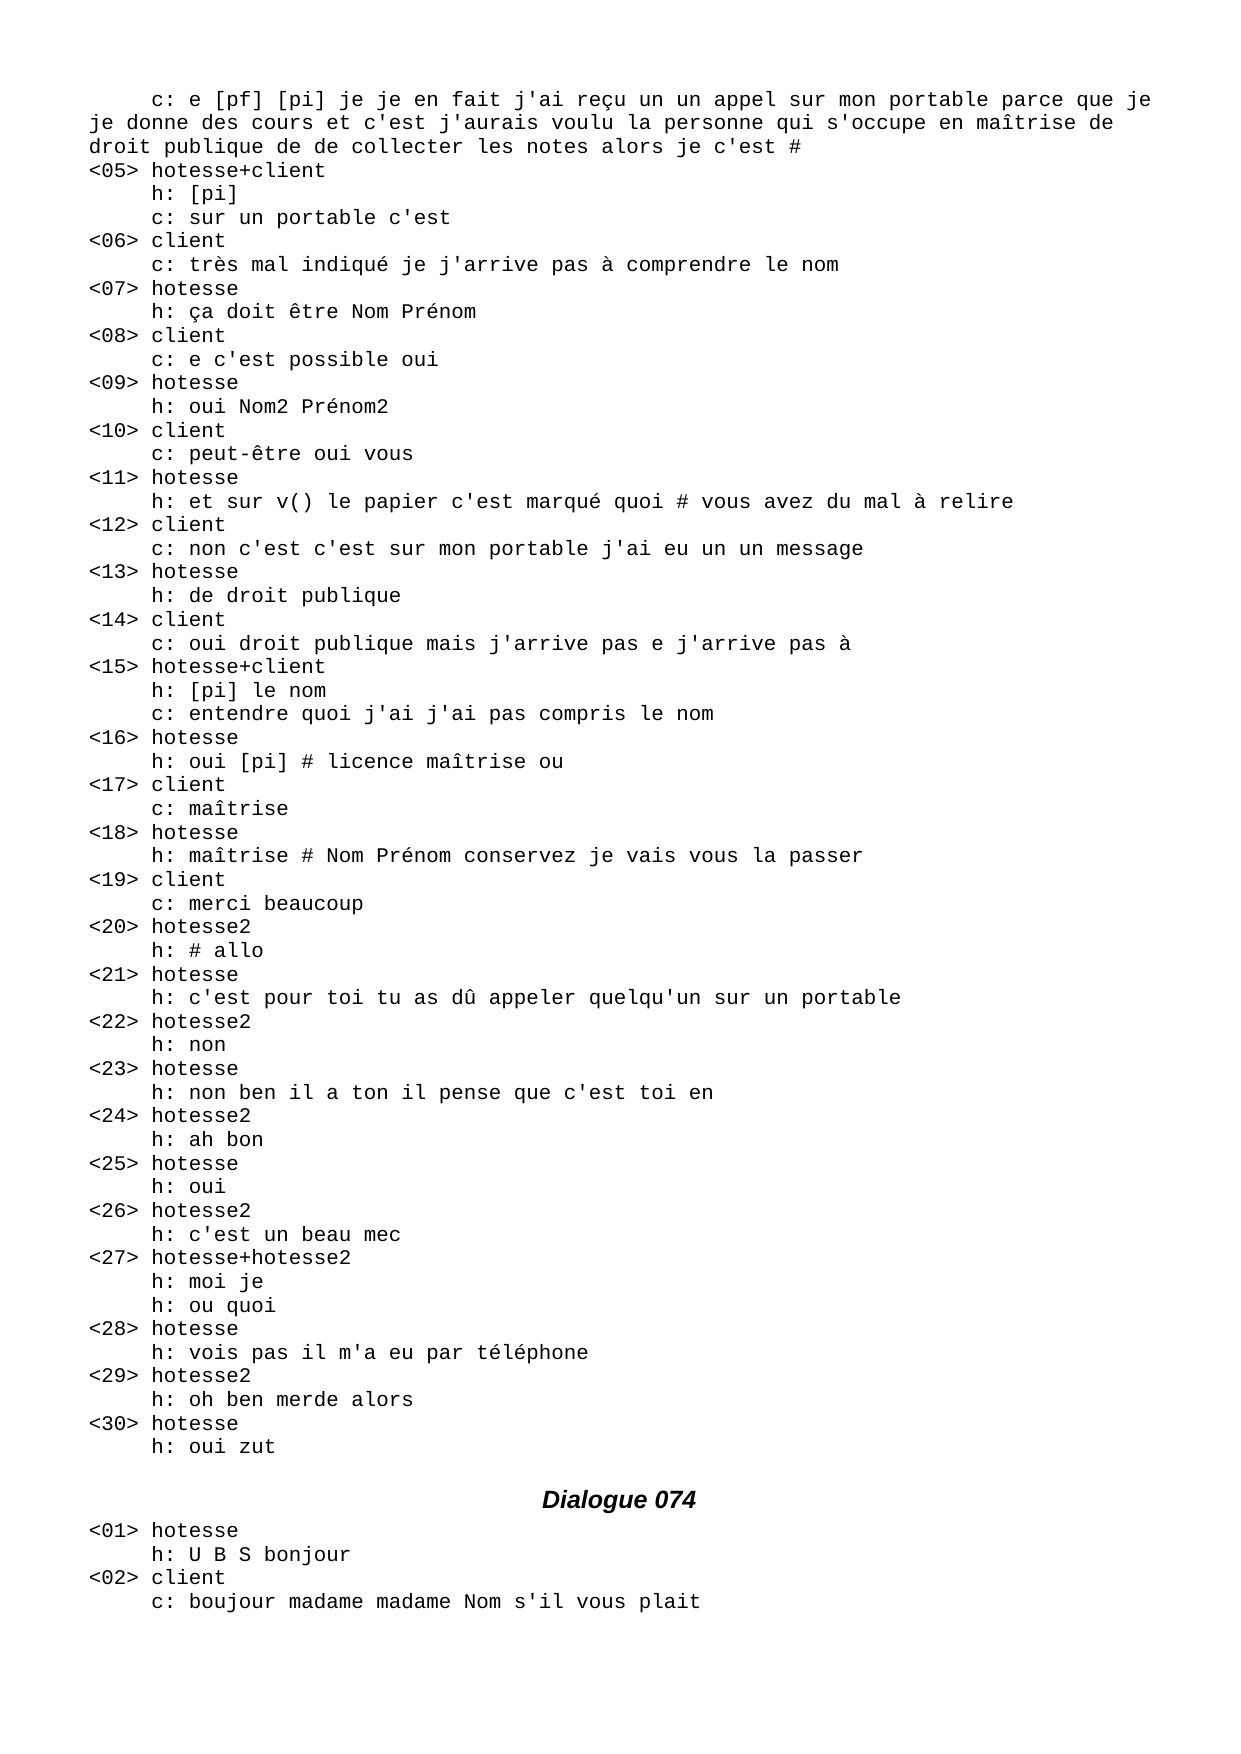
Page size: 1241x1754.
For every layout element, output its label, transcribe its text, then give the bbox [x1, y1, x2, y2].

text h: c'est un beau mec [89, 1224, 1152, 1247]
text h: et sur v() le papier c'est marqué quoi # vous avez du mal à relire [89, 491, 1152, 514]
text h: U B S bonjour [89, 1544, 1152, 1567]
text <12> client [89, 514, 1152, 538]
text <20> hotesse2 [89, 916, 1152, 940]
text h: maîtrise # Nom Prénom conservez je vais vous la passer [89, 845, 1152, 869]
text <26> hotesse2 [89, 1200, 1152, 1224]
text h: oui zut [89, 1436, 1152, 1460]
text c: non c'est c'est sur mon portable j'ai eu un un message [89, 538, 1152, 562]
text c: très mal indiqué je j'arrive pas à comprendre le nom [89, 254, 1152, 278]
text <25> hotesse [89, 1153, 1152, 1176]
text <08> client [89, 325, 1152, 349]
text <21> hotesse [89, 963, 1152, 987]
text h: oui [89, 1176, 1152, 1200]
text <01> hotesse [89, 1520, 1152, 1544]
text c: sur un portable c'est [89, 207, 1152, 231]
text h: oui [pi] # licence maîtrise ou [89, 751, 1152, 774]
subtitle Dialogue 074 [89, 1485, 1152, 1514]
text c: boujour madame madame Nom s'il vous plait [89, 1591, 1152, 1615]
text <10> client [89, 420, 1152, 443]
text <16> hotesse [89, 727, 1152, 751]
text h: [pi] [89, 183, 1152, 207]
text <22> hotesse2 [89, 1011, 1152, 1034]
text <11> hotesse [89, 467, 1152, 491]
text <07> hotesse [89, 278, 1152, 301]
text c: entendre quoi j'ai j'ai pas compris le nom [89, 703, 1152, 727]
text h: [pi] le nom [89, 680, 1152, 703]
text h: ça doit être Nom Prénom [89, 301, 1152, 325]
text <30> hotesse [89, 1413, 1152, 1436]
text c: e [pf] [pi] je je en fait j'ai reçu un un appel sur mon portable parce que je je donne des cours et c'est j'aurais voulu la personne qui s'occupe en maîtrise de droit publique de de collecter les notes alors je c'est # [89, 89, 1152, 159]
text <29> hotesse2 [89, 1366, 1152, 1389]
text h: vois pas il m'a eu par téléphone [89, 1342, 1152, 1366]
text <14> client [89, 609, 1152, 632]
text h: ah bon [89, 1129, 1152, 1153]
text c: maîtrise [89, 798, 1152, 822]
text h: # allo [89, 940, 1152, 963]
text <02> client [89, 1567, 1152, 1591]
text <17> client [89, 774, 1152, 798]
text <24> hotesse2 [89, 1105, 1152, 1129]
text c: peut-être oui vous [89, 443, 1152, 467]
text <19> client [89, 869, 1152, 893]
text h: de droit publique [89, 585, 1152, 609]
text h: non ben il a ton il pense que c'est toi en [89, 1082, 1152, 1105]
text <06> client [89, 231, 1152, 254]
text <27> hotesse+hotesse2 [89, 1247, 1152, 1271]
text <18> hotesse [89, 822, 1152, 845]
text c: oui droit publique mais j'arrive pas e j'arrive pas à [89, 632, 1152, 656]
text h: moi je [89, 1271, 1152, 1294]
text h: c'est pour toi tu as dû appeler quelqu'un sur un portable [89, 987, 1152, 1011]
text h: ou quoi [89, 1294, 1152, 1318]
text <05> hotesse+client [89, 159, 1152, 183]
text h: oui Nom2 Prénom2 [89, 396, 1152, 420]
text c: merci beaucoup [89, 893, 1152, 916]
text h: oh ben merde alors [89, 1389, 1152, 1413]
text <09> hotesse [89, 372, 1152, 396]
text <23> hotesse [89, 1058, 1152, 1082]
text <15> hotesse+client [89, 656, 1152, 680]
text <28> hotesse [89, 1318, 1152, 1342]
text h: non [89, 1034, 1152, 1058]
text <13> hotesse [89, 562, 1152, 585]
text c: e c'est possible oui [89, 349, 1152, 372]
